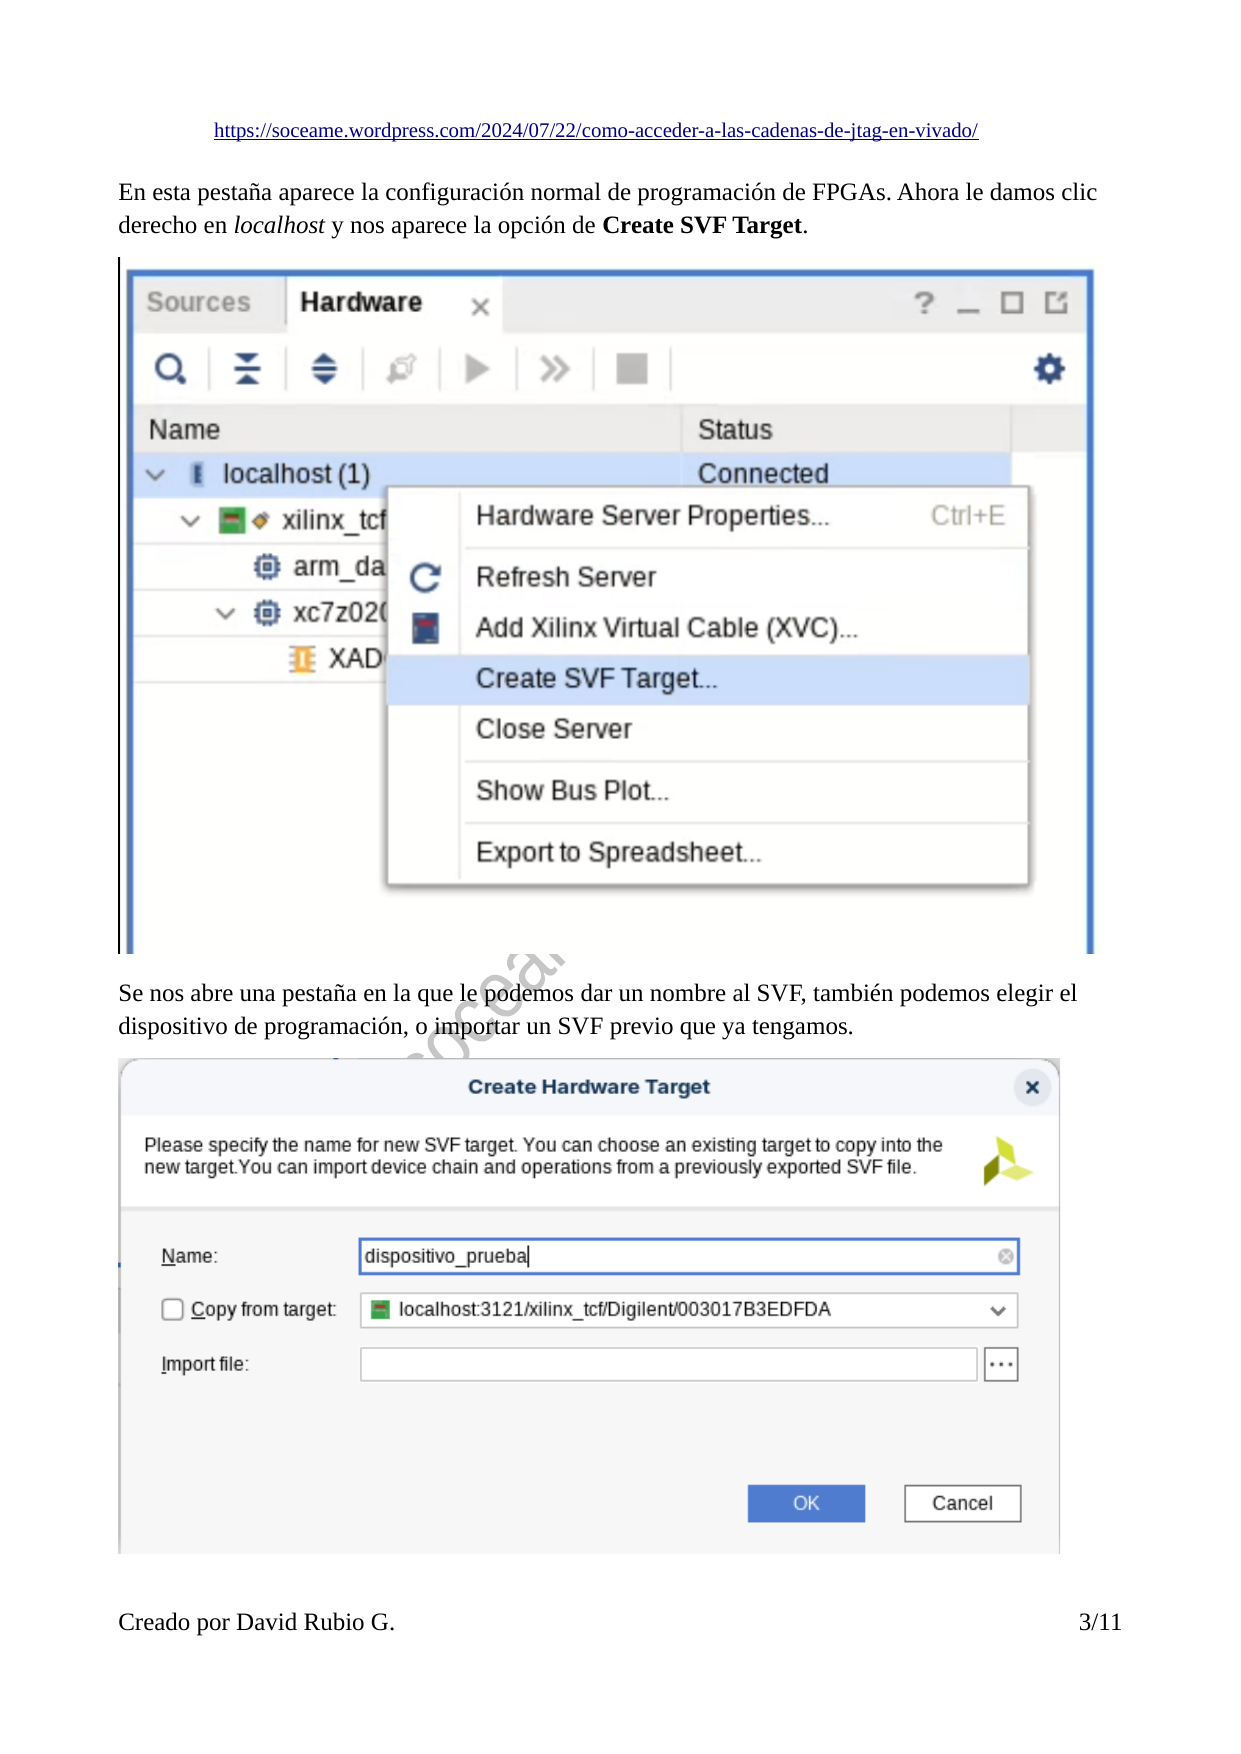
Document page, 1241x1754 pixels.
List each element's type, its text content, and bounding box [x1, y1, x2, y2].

text En esta pestaña aparece la configuración normal de programación de FPGAs. Ahora le damos clic derecho en localhost y nos aparece la opción de Create SVF Target. [118, 177, 1122, 239]
picture [118, 1058, 1061, 1554]
text Se nos abre una pestaña en la que le podemos dar un nombre al SVF, también podemos elegir el dispositivo de programación, o importar un SVF previo que ya tengamos. [118, 978, 1122, 1039]
picture [118, 257, 1105, 954]
